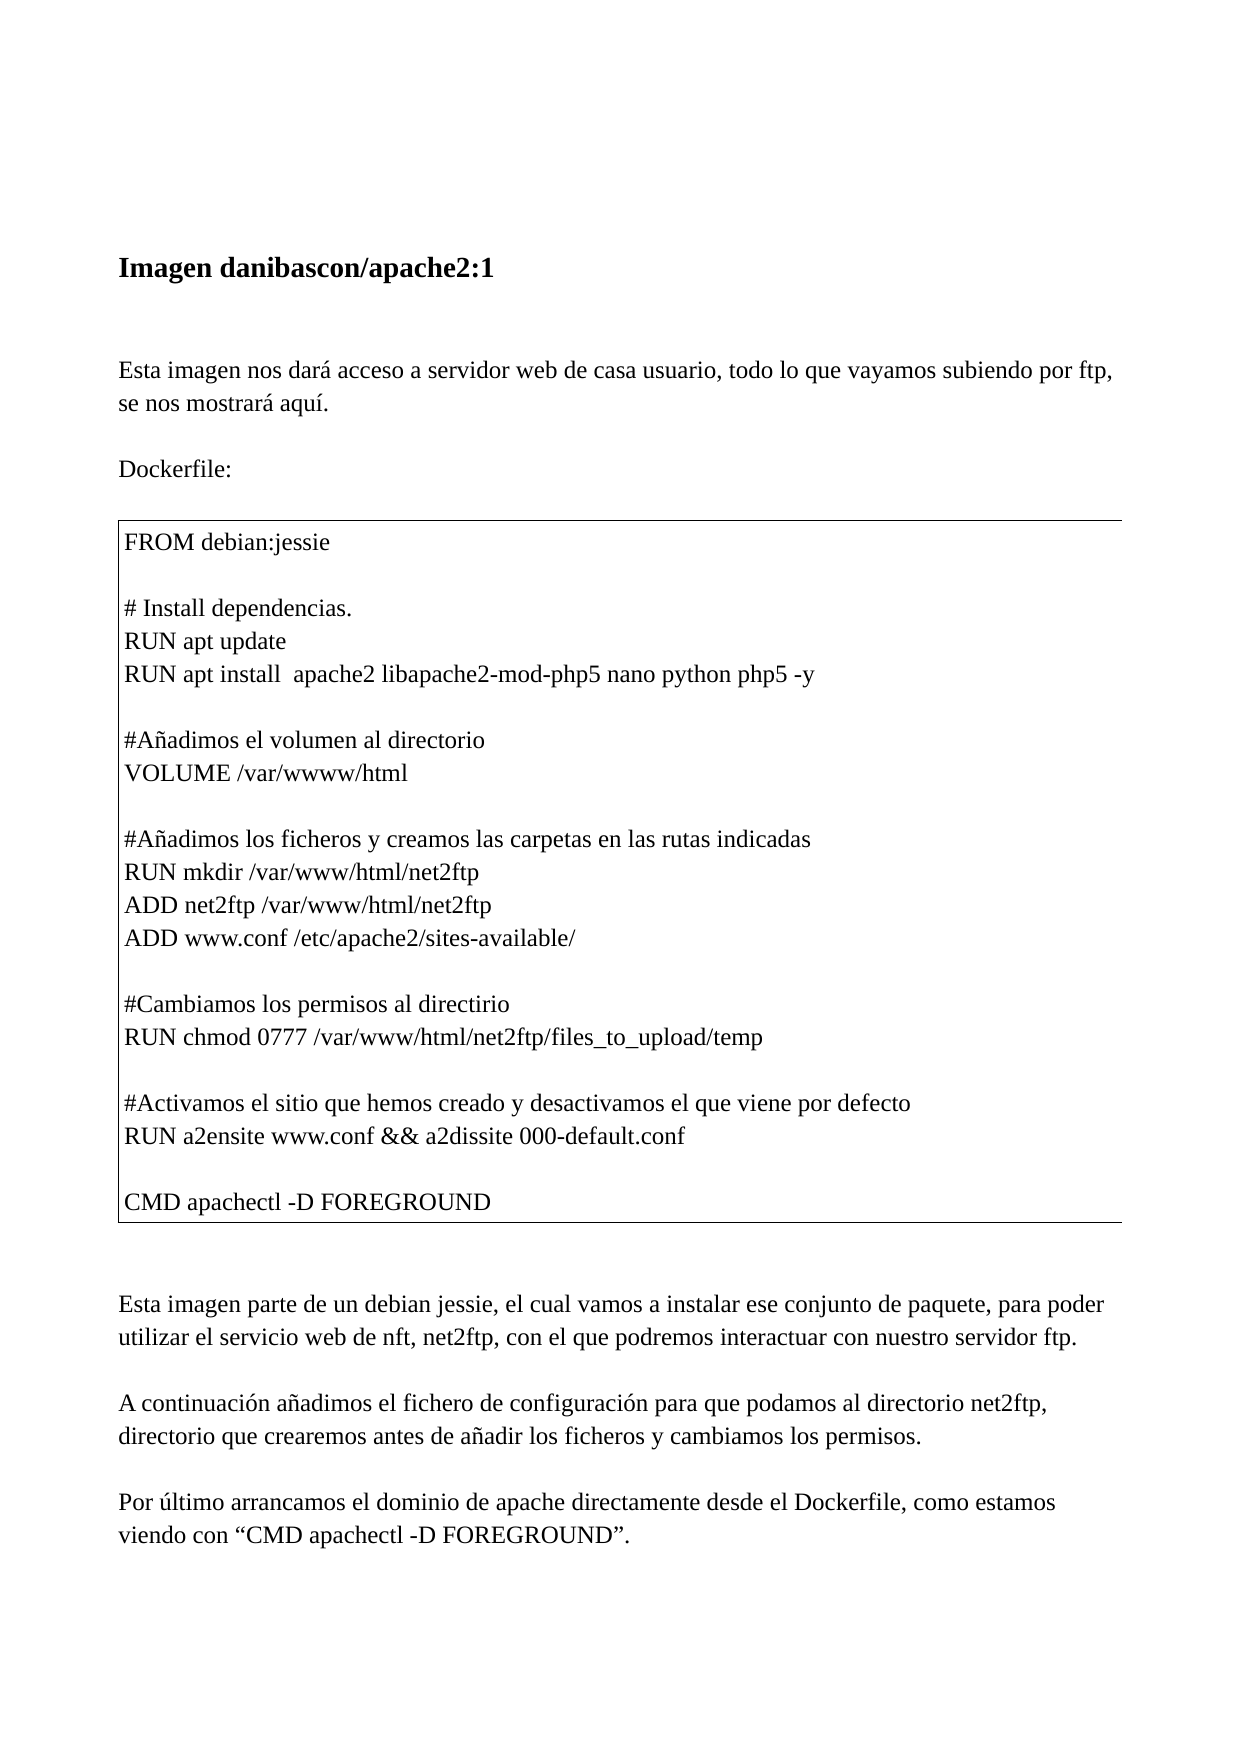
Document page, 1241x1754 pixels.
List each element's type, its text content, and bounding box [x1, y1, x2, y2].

table_header FROM debian:jessie # Install dependencias. RUN apt update RUN apt install apache2 libapache2-mod-php5 nano python php5 -y #Añadimos el volumen al directorio VOLUME /var/wwww/html #Añadimos los ficheros y creamos las carpetas en las rutas indicadas RUN mkdir /var/www/html/net2ftp ADD net2ftp /var/www/html/net2ftp ADD www.conf /etc/apache2/sites-available/ #Cambiamos los permisos al directirio RUN chmod 0777 /var/www/html/net2ftp/files_to_upload/temp #Activamos el sitio que hemos creado y desactivamos el que viene por defecto RUN a2ensite www.conf && a2dissite 000-default.conf CMD apachectl -D FOREGROUND [119, 521, 1122, 1222]
text Por último arrancamos el dominio de apache directamente desde el Dockerfile, como estamos viendo con “CMD apachectl -D FOREGROUND”. [118, 1487, 1122, 1548]
text Esta imagen nos dará acceso a servidor web de casa usuario, todo lo que vayamos subiendo por ftp, se nos mostrará aquí. [118, 355, 1122, 417]
text Dockerfile: [118, 454, 1122, 483]
text Imagen danibascon/apache2:1 [118, 250, 1122, 284]
text Esta imagen parte de un debian jessie, el cual vamos a instalar ese conjunto de paquete, para poder utilizar el servicio web de nft, net2ftp, con el que podremos interactuar con nuestro servidor ftp. [118, 1289, 1122, 1350]
text A continuación añadimos el fichero de configuración para que podamos al directorio net2ftp, directorio que crearemos antes de añadir los ficheros y cambiamos los permisos. [118, 1388, 1122, 1449]
